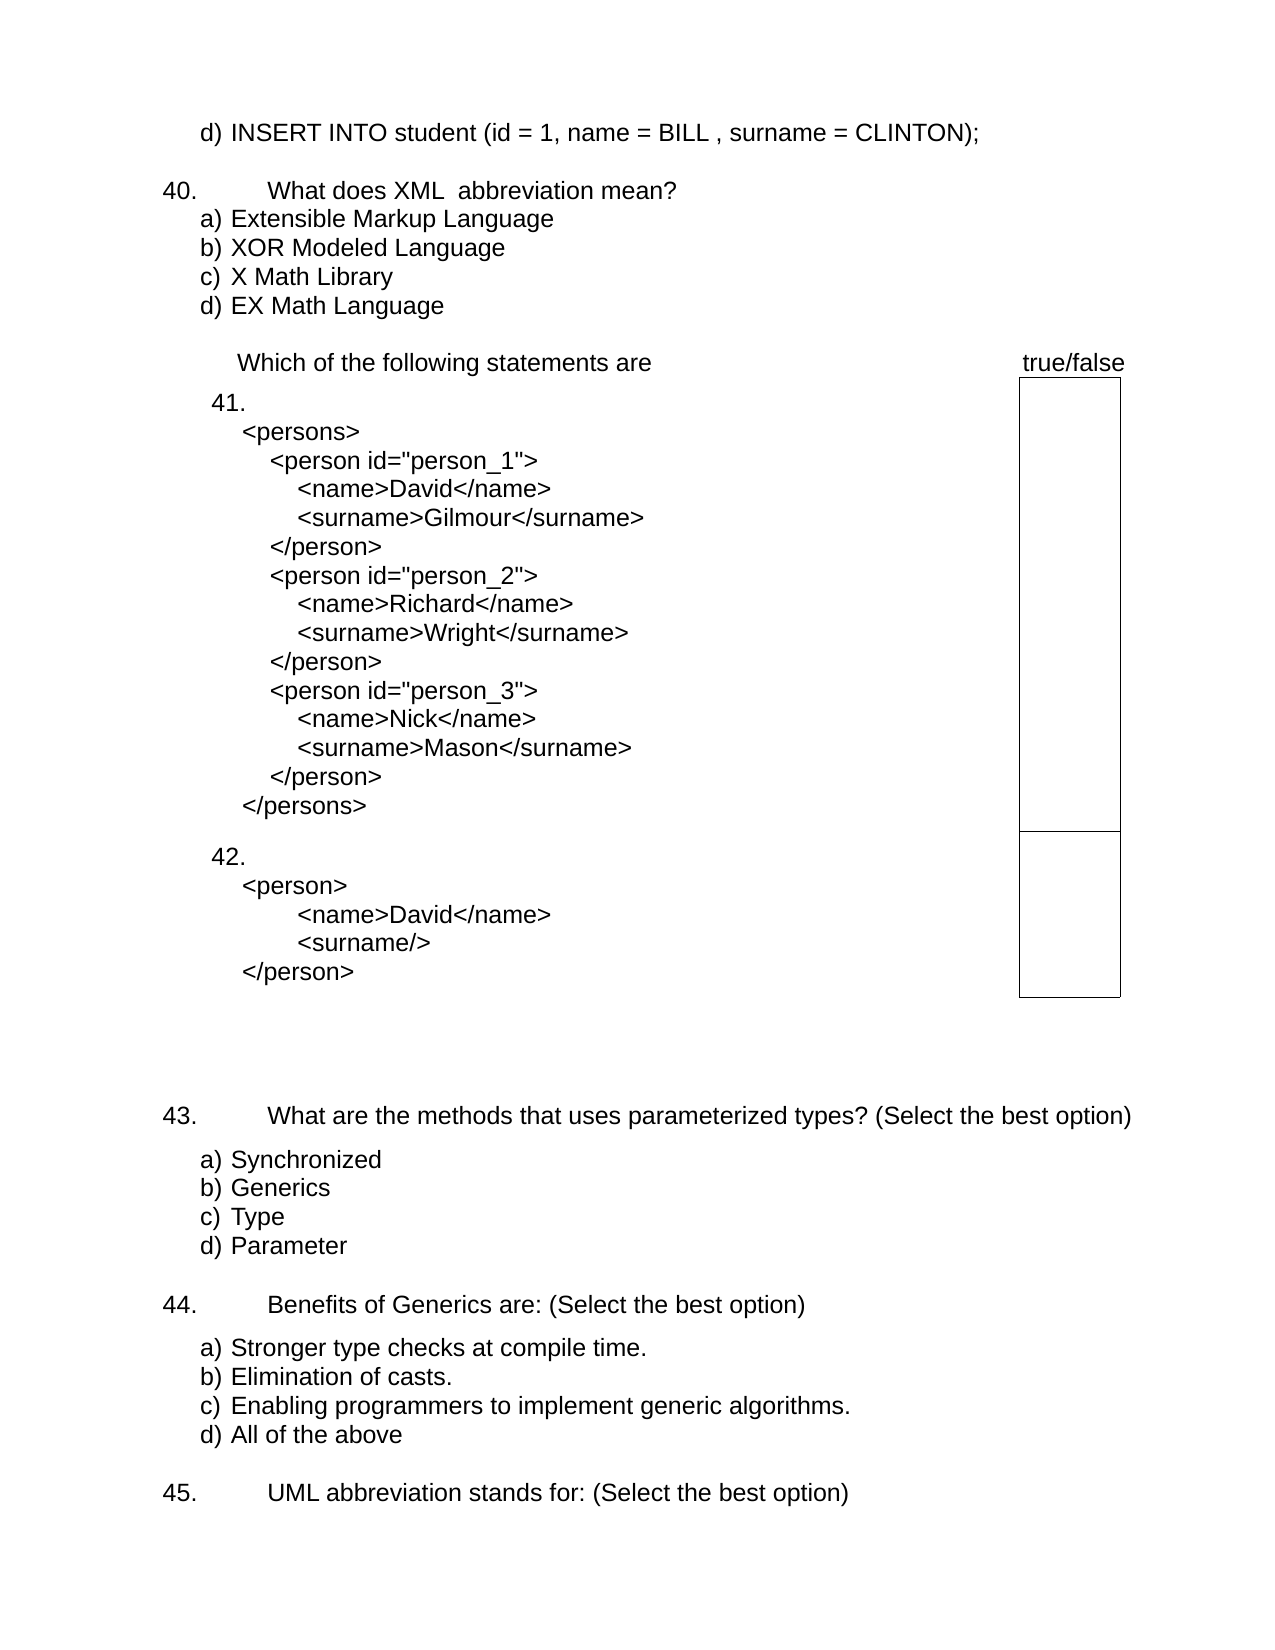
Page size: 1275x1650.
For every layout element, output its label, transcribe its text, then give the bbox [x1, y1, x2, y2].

list XOR Modeled Language [193, 233, 1157, 262]
list What are the methods that uses parameterized types? (Select the best option) [156, 1101, 1157, 1130]
table_header <persons> <person id="person_1"> <name>David</name> <surname>Gilmour</surname> </person> <person id="person_2"> <name>Richard</name> <surname>Wright</surname> </person> <person id="person_3"> <name>Nick</name> <surname>Mason</surname> </person> </persons> [156, 377, 1019, 831]
list All of the above [193, 1420, 1157, 1448]
list Synchronized [193, 1145, 1157, 1173]
table_header [1020, 378, 1120, 831]
table_cell <person> <name>David</name> <surname/> </person> [156, 831, 1019, 997]
table_cell [1020, 832, 1120, 997]
list X Math Library [193, 262, 1157, 291]
list What does XML abbreviation mean? [156, 176, 1157, 204]
list Elimination of casts. [193, 1362, 1157, 1391]
list Benefits of Generics are: (Select the best option) [156, 1290, 1157, 1318]
list Which of the following statements are true/false [153, 348, 1157, 377]
list Enabling programmers to implement generic algorithms. [193, 1391, 1157, 1420]
list Stronger type checks at compile time. [193, 1333, 1157, 1362]
list INSERT INTO student (id = 1, name = BILL , surname = CLINTON); [193, 118, 1157, 147]
list Generics [193, 1173, 1157, 1202]
list UML abbreviation stands for: (Select the best option) [156, 1478, 1157, 1507]
list EX Math Language [193, 291, 1157, 319]
list Extensible Markup Language [193, 204, 1157, 233]
list Type [193, 1202, 1157, 1231]
list Parameter [193, 1231, 1157, 1260]
